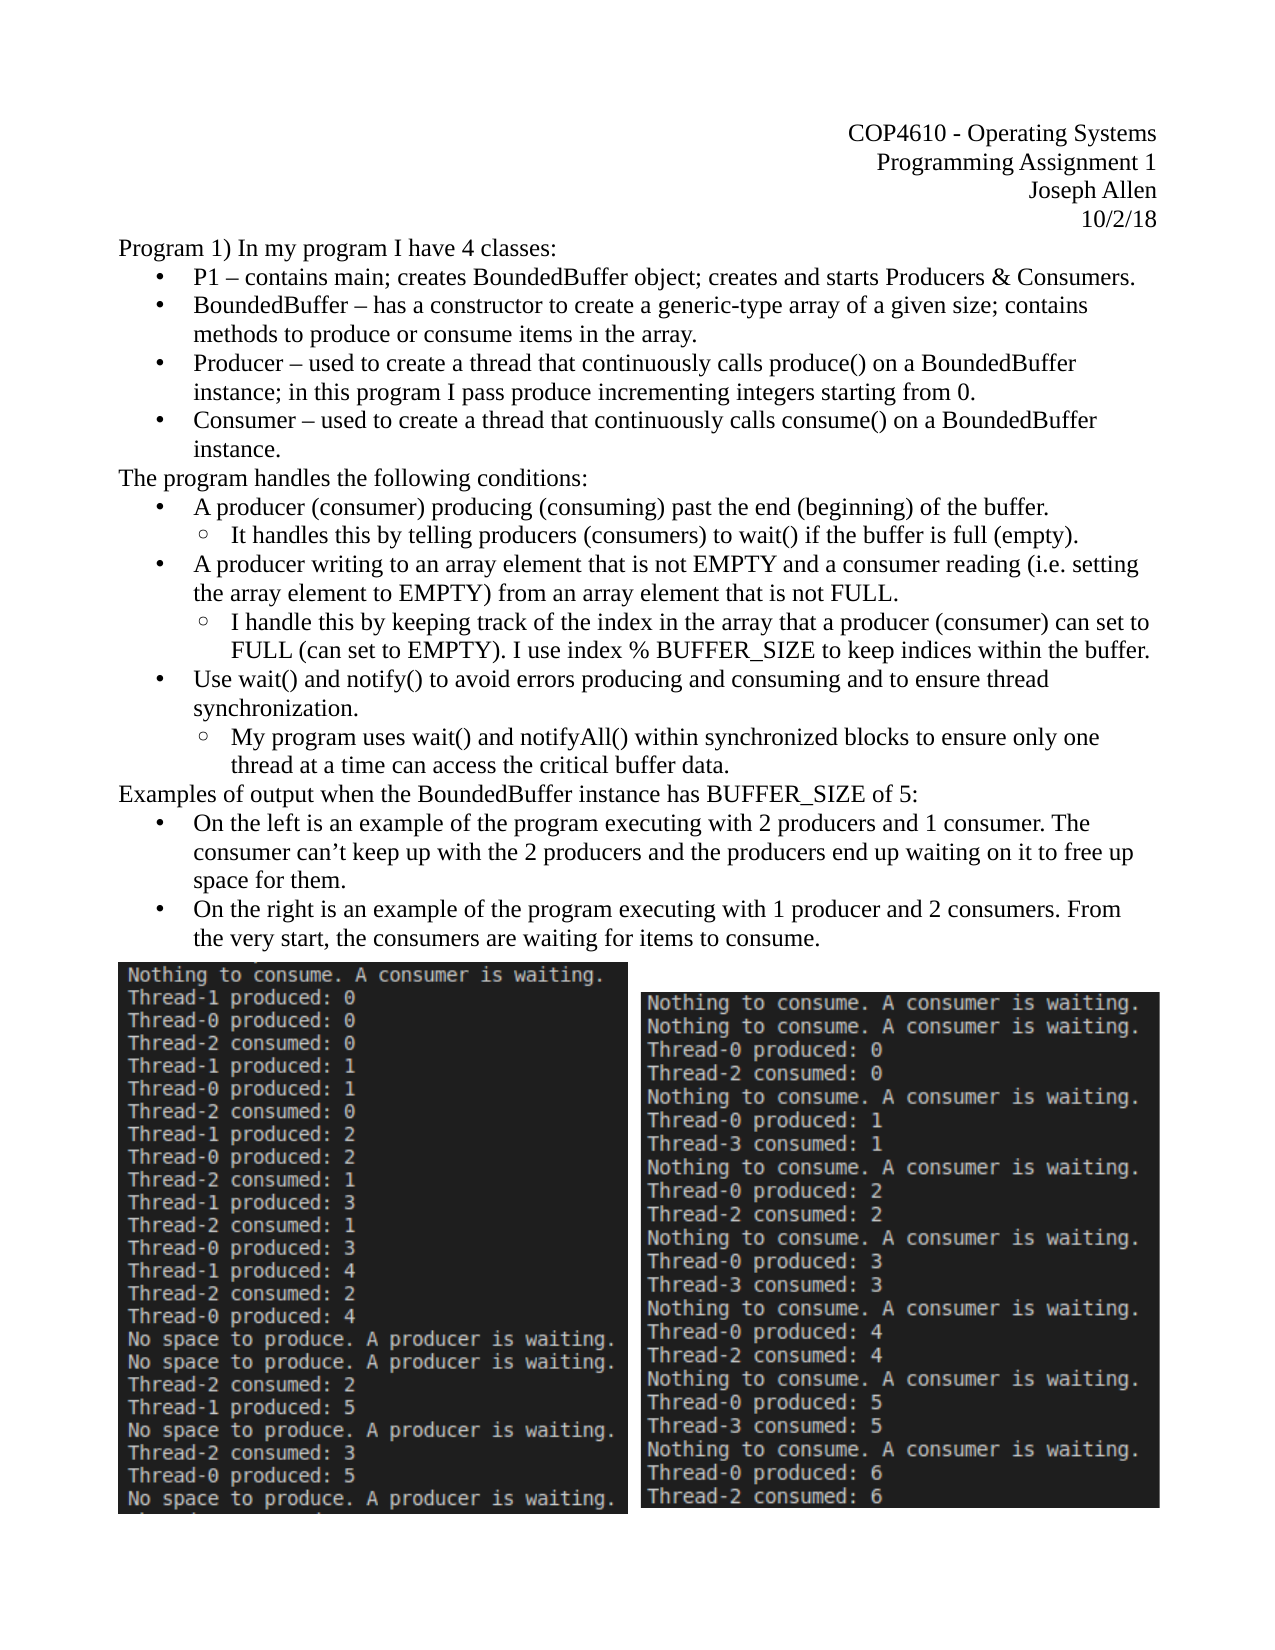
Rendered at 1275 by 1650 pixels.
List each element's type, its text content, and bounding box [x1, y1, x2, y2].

list P1 – contains main; creates BoundedBuffer object; creates and starts Producers & Consumers. [156, 262, 1157, 291]
list It handles this by telling producers (consumers) to wait() if the buffer is full (empty). [193, 521, 1157, 549]
list A producer (consumer) producing (consuming) past the end (beginning) of the buffer. [156, 492, 1157, 521]
picture [640, 992, 1160, 1508]
text Programming Assignment 1 [118, 147, 1157, 176]
list On the right is an example of the program executing with 1 producer and 2 consumers. From the very start, the consumers are waiting for items to consume. [156, 894, 1157, 952]
list Consumer – used to create a thread that continuously calls consume() on a BoundedBuffer instance. [156, 406, 1157, 463]
list I handle this by keeping track of the index in the array that a producer (consumer) can set to FULL (can set to EMPTY). I use index % BUFFER_SIZE to keep indices within the buffer. [193, 607, 1157, 664]
picture [118, 962, 628, 1514]
list Use wait() and notify() to avoid errors producing and consuming and to ensure thread synchronization. [156, 664, 1157, 722]
text The program handles the following conditions: [118, 463, 1157, 492]
text COP4610 - Operating Systems [118, 118, 1157, 147]
text Joseph Allen [118, 176, 1157, 204]
list BoundedBuffer – has a constructor to create a generic-type array of a given size; contains methods to produce or consume items in the array. [156, 291, 1157, 348]
list A producer writing to an array element that is not EMPTY and a consumer reading (i.e. setting the array element to EMPTY) from an array element that is not FULL. [156, 549, 1157, 607]
list My program uses wait() and notifyAll() within synchronized blocks to ensure only one thread at a time can access the critical buffer data. [193, 722, 1157, 779]
text Examples of output when the BoundedBuffer instance has BUFFER_SIZE of 5: [118, 779, 1157, 808]
text Program 1) In my program I have 4 classes: [118, 233, 1157, 262]
text 10/2/18 [118, 204, 1157, 233]
list Producer – used to create a thread that continuously calls produce() on a BoundedBuffer instance; in this program I pass produce incrementing integers starting from 0. [156, 348, 1157, 406]
list On the left is an example of the program executing with 2 producers and 1 consumer. The consumer can’t keep up with the 2 producers and the producers end up waiting on it to free up space for them. [156, 808, 1157, 894]
